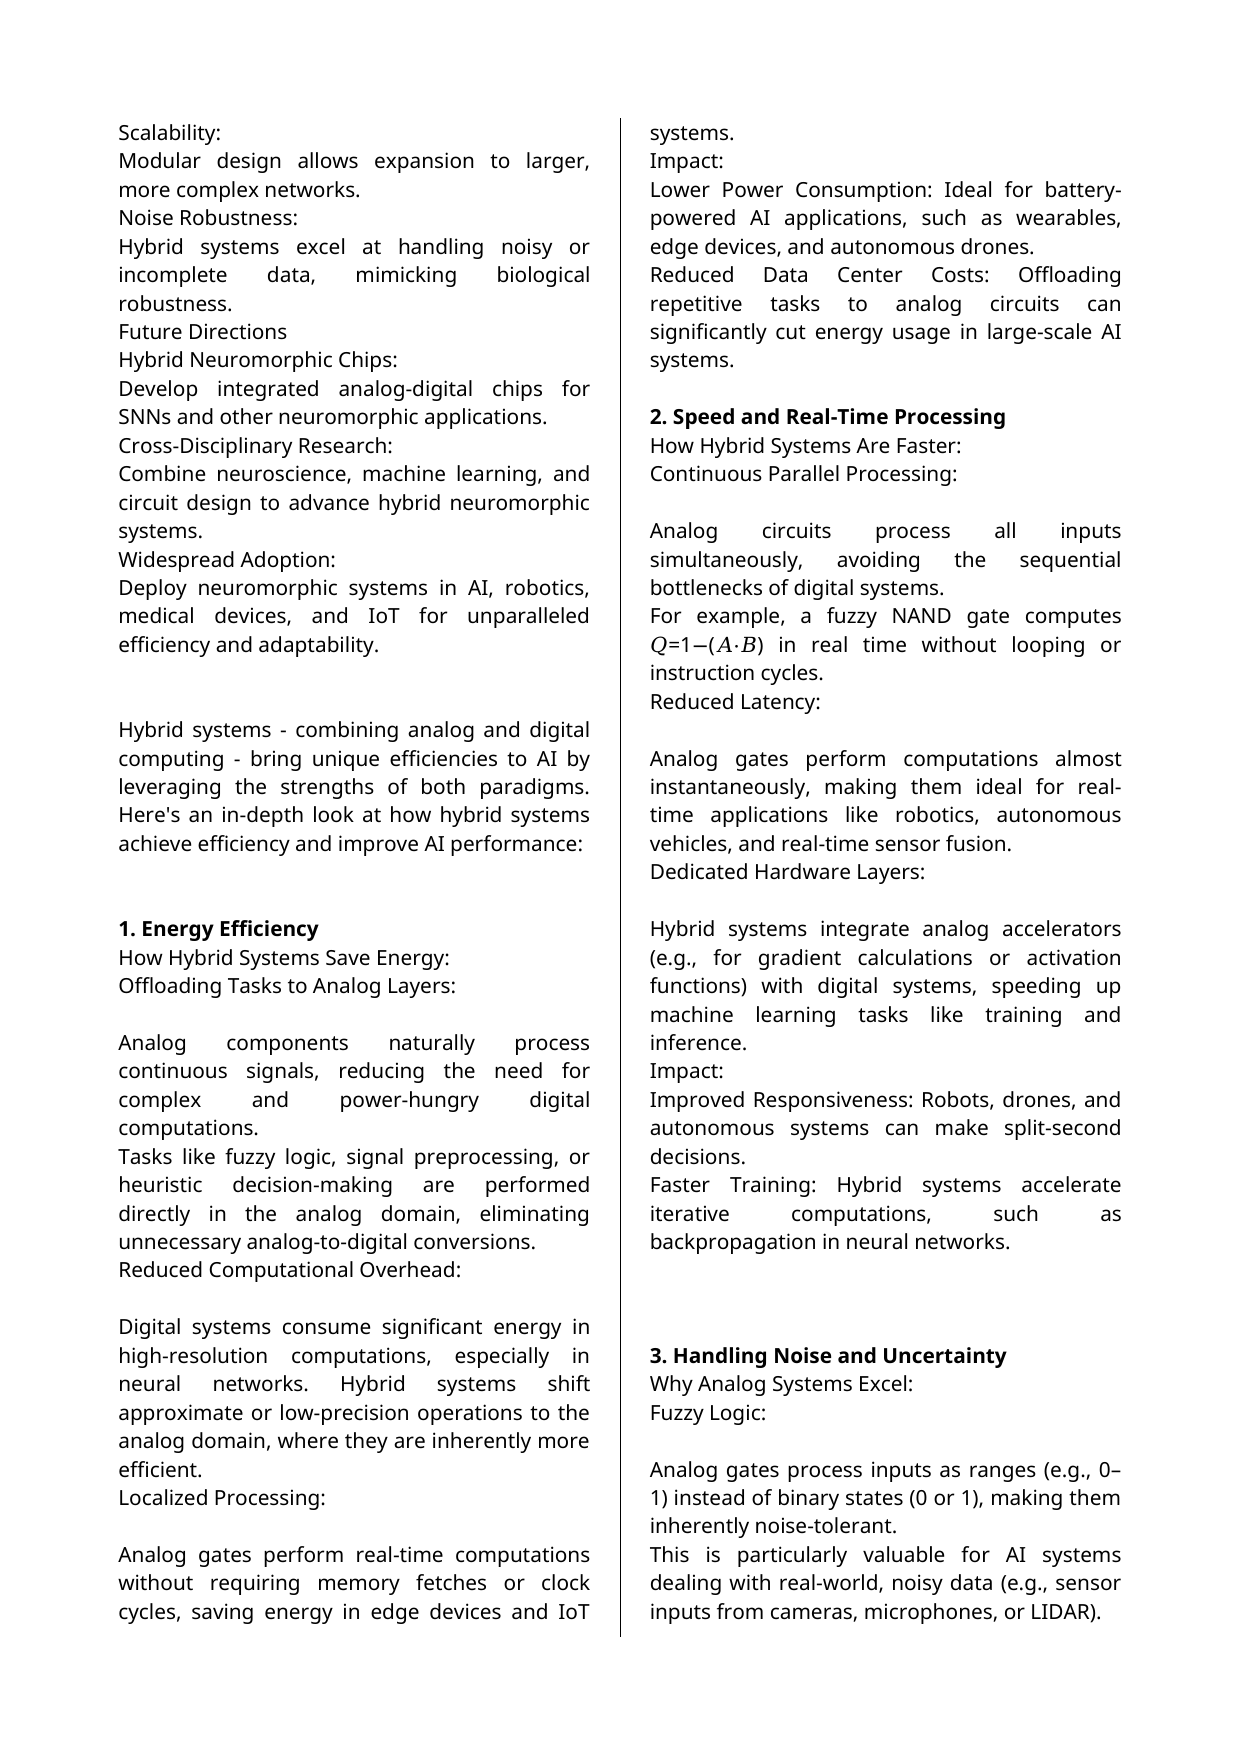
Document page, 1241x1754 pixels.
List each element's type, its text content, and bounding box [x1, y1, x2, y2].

text Impact: [649, 1057, 1122, 1085]
text Hybrid systems integrate analog accelerators (e.g., for gradient calculations or activation functions) with digital systems, speeding up machine learning tasks like training and inference. [649, 914, 1122, 1057]
text Analog gates process inputs as ranges (e.g., 0–1) instead of binary states (0 or 1), making them inherently noise-tolerant. [649, 1455, 1122, 1540]
text 3. Handling Noise and Uncertainty [649, 1341, 1122, 1369]
text Hybrid systems excel at handling noisy or incomplete data, mimicking biological robustness. [118, 232, 591, 317]
text Reduced Data Center Costs: Offloading repetitive tasks to analog circuits can significantly cut energy usage in large-scale AI systems. [649, 260, 1122, 374]
text This is particularly valuable for AI systems dealing with real-world, noisy data (e.g., sensor inputs from cameras, microphones, or LIDAR). [649, 1540, 1122, 1625]
text Deploy neuromorphic systems in AI, robotics, medical devices, and IoT for unparalleled efficiency and adaptability. [118, 573, 591, 658]
text systems. [649, 118, 1122, 147]
text Cross-Disciplinary Research: [118, 431, 591, 459]
text 1. Energy Efficiency [118, 914, 591, 943]
text 2. Speed and Real-Time Processing [649, 402, 1122, 431]
text How Hybrid Systems Save Energy: [118, 943, 591, 971]
text Localized Processing: [118, 1483, 591, 1512]
text Digital systems consume significant energy in high-resolution computations, especially in neural networks. Hybrid systems shift approximate or low-precision operations to the analog domain, where they are inherently more efficient. [118, 1312, 591, 1483]
text Noise Robustness: [118, 203, 591, 232]
text Analog gates perform real-time computations without requiring memory fetches or clock cycles, saving energy in edge devices and IoT [118, 1540, 591, 1625]
text Why Analog Systems Excel: [649, 1369, 1122, 1398]
text Analog gates perform computations almost instantaneously, making them ideal for real-time applications like robotics, autonomous vehicles, and real-time sensor fusion. [649, 744, 1122, 857]
text Future Directions [118, 317, 591, 346]
text Reduced Computational Overhead: [118, 1256, 591, 1284]
text Analog components naturally process continuous signals, reducing the need for complex and power-hungry digital computations. [118, 1028, 591, 1142]
text Impact: [649, 147, 1122, 175]
text Dedicated Hardware Layers: [649, 857, 1122, 886]
text Reduced Latency: [649, 687, 1122, 715]
text For example, a fuzzy NAND gate computes 𝑄=1−(𝐴⋅𝐵) in real time without looping or instruction cycles. [649, 602, 1122, 687]
text Combine neuroscience, machine learning, and circuit design to advance hybrid neuromorphic systems. [118, 459, 591, 545]
text Offloading Tasks to Analog Layers: [118, 971, 591, 1000]
text Hybrid systems - combining analog and digital computing - bring unique efficiencies to AI by leveraging the strengths of both paradigms. Here's an in-depth look at how hybrid systems achieve efficiency and improve AI performance: [118, 715, 591, 857]
text Continuous Parallel Processing: [649, 459, 1122, 488]
text How Hybrid Systems Are Faster: [649, 431, 1122, 459]
text Faster Training: Hybrid systems accelerate iterative computations, such as backpropagation in neural networks. [649, 1170, 1122, 1256]
text Develop integrated analog-digital chips for SNNs and other neuromorphic applications. [118, 374, 591, 431]
text Hybrid Neuromorphic Chips: [118, 346, 591, 374]
text Improved Responsiveness: Robots, drones, and autonomous systems can make split-second decisions. [649, 1085, 1122, 1170]
text Analog circuits process all inputs simultaneously, avoiding the sequential bottlenecks of digital systems. [649, 516, 1122, 602]
text Widespread Adoption: [118, 545, 591, 573]
text Fuzzy Logic: [649, 1398, 1122, 1426]
text Scalability: [118, 118, 591, 147]
text Tasks like fuzzy logic, signal preprocessing, or heuristic decision-making are performed directly in the analog domain, eliminating unnecessary analog-to-digital conversions. [118, 1142, 591, 1256]
text Lower Power Consumption: Ideal for battery-powered AI applications, such as wearables, edge devices, and autonomous drones. [649, 175, 1122, 260]
text Modular design allows expansion to larger, more complex networks. [118, 147, 591, 203]
